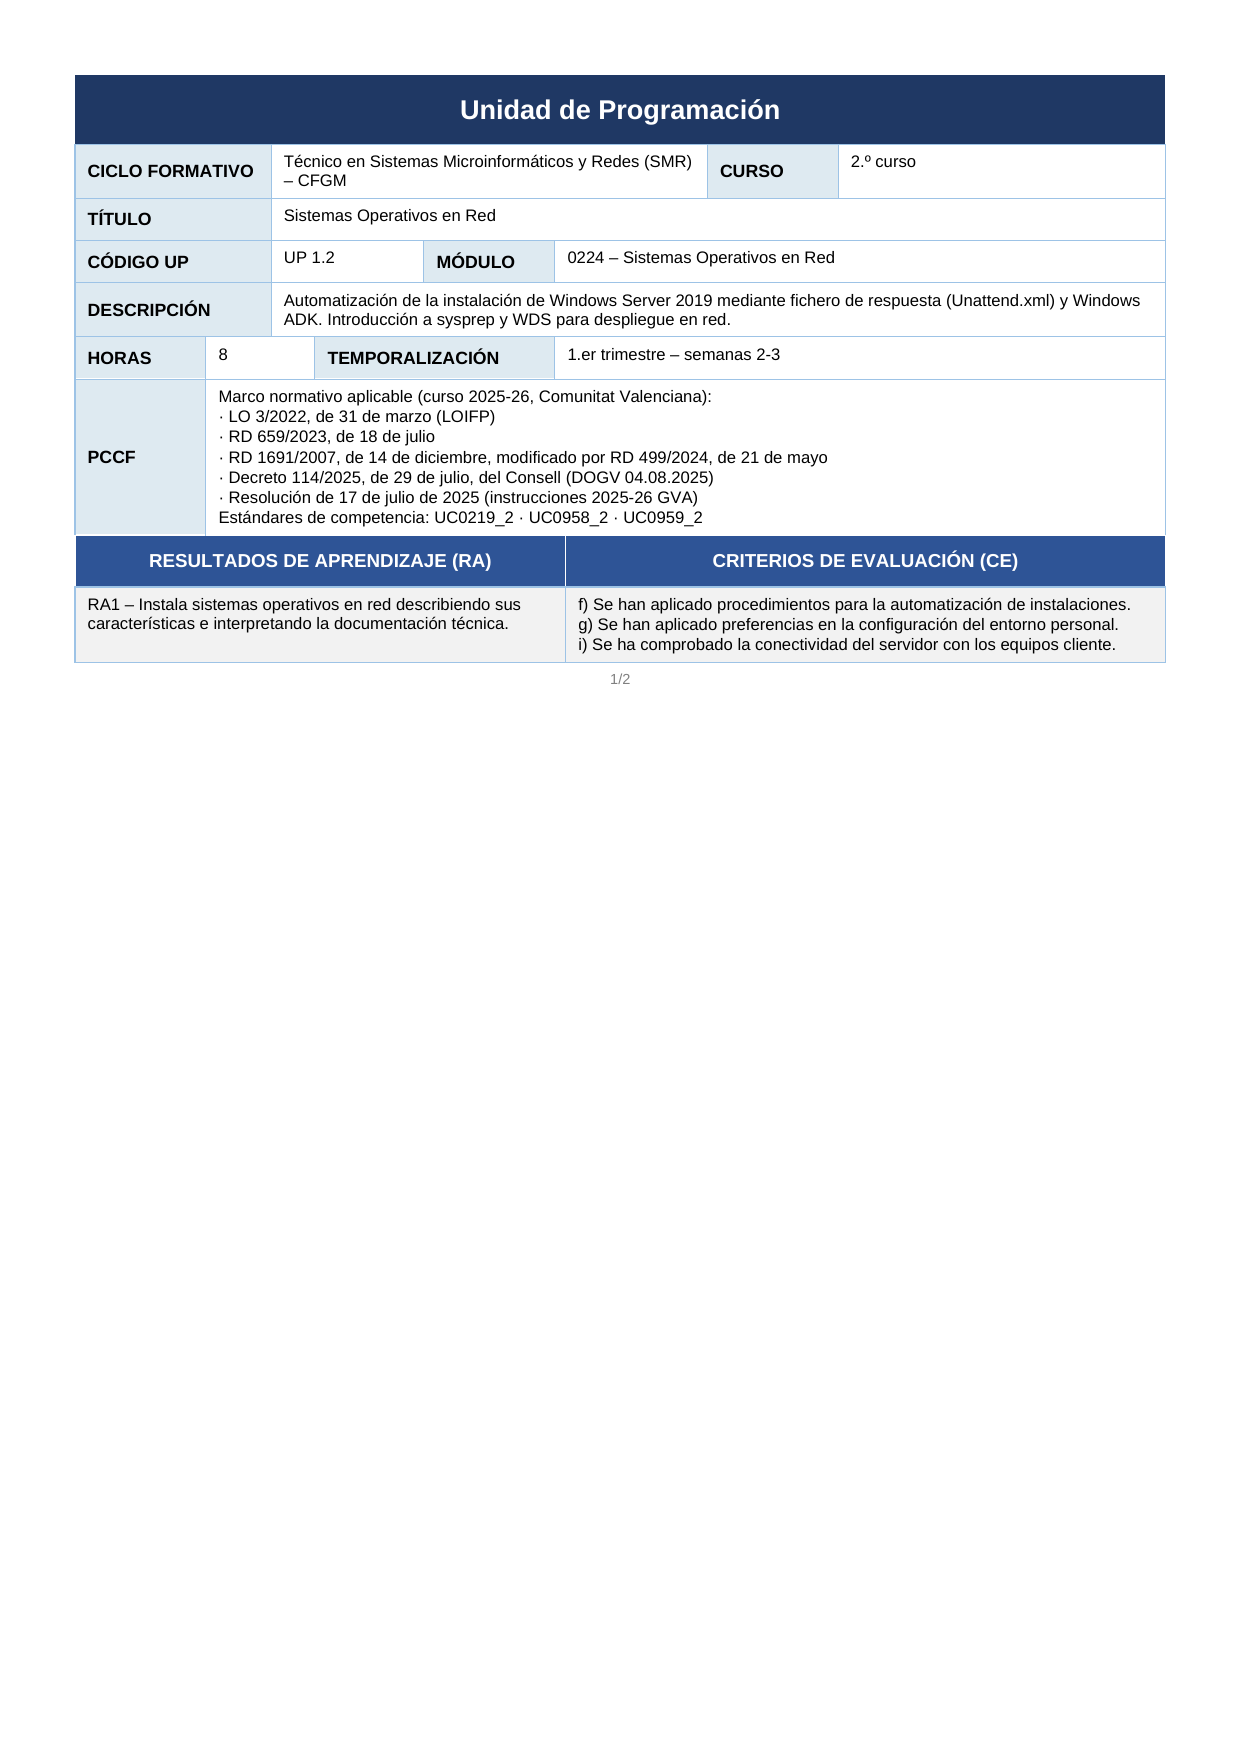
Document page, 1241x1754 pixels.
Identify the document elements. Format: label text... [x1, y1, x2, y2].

table_cell 0224 – Sistemas Operativos en Red [555, 241, 1165, 282]
table_header Unidad de Programación [75, 75, 1165, 144]
table_cell UP 1.2 [272, 241, 423, 282]
table_cell 8 [206, 337, 314, 378]
table_cell PCCF [76, 380, 205, 534]
table_cell HORAS [76, 337, 205, 378]
table_cell Técnico en Sistemas Microinformáticos y Redes (SMR) – CFGM [272, 145, 707, 198]
table_cell CÓDIGO UP [76, 241, 271, 282]
table_cell RA1 – Instala sistemas operativos en red describiendo sus características e interpretando la documentación técnica. [76, 588, 565, 662]
table_cell Sistemas Operativos en Red [272, 199, 1165, 240]
table_cell TEMPORALIZACIÓN [315, 337, 554, 378]
table_cell 1.er trimestre – semanas 2-3 [555, 337, 1165, 378]
table_cell CURSO [708, 145, 838, 198]
table_cell TÍTULO [76, 199, 271, 240]
table_cell f) Se han aplicado procedimientos para la automatización de instalaciones. g) Se han aplicado preferencias en la configuración del entorno personal. i) Se ha comprobado la conectividad del servidor con los equipos cliente. [566, 588, 1165, 662]
table_cell MÓDULO [424, 241, 554, 282]
table_cell RESULTADOS DE APRENDIZAJE (RA) [76, 536, 565, 586]
table_cell CRITERIOS DE EVALUACIÓN (CE) [566, 536, 1165, 586]
table_cell CICLO FORMATIVO [76, 145, 271, 198]
table_cell DESCRIPCIÓN [76, 283, 271, 336]
table_cell 2.º curso [839, 145, 1165, 198]
table_cell Marco normativo aplicable (curso 2025-26, Comunitat Valenciana): · LO 3/2022, de 31 de marzo (LOIFP) · RD 659/2023, de 18 de julio · RD 1691/2007, de 14 de diciembre, modificado por RD 499/2024, de 21 de mayo · Decreto 114/2025, de 29 de julio, del Consell (DOGV 04.08.2025) · Resolución de 17 de julio de 2025 (instrucciones 2025-26 GVA) Estándares de competencia: UC0219_2 · UC0958_2 · UC0959_2 [206, 380, 1165, 534]
text 1/2 [75, 671, 1165, 688]
table_cell Automatización de la instalación de Windows Server 2019 mediante fichero de respuesta (Unattend.xml) y Windows ADK. Introducción a sysprep y WDS para despliegue en red. [272, 283, 1165, 336]
